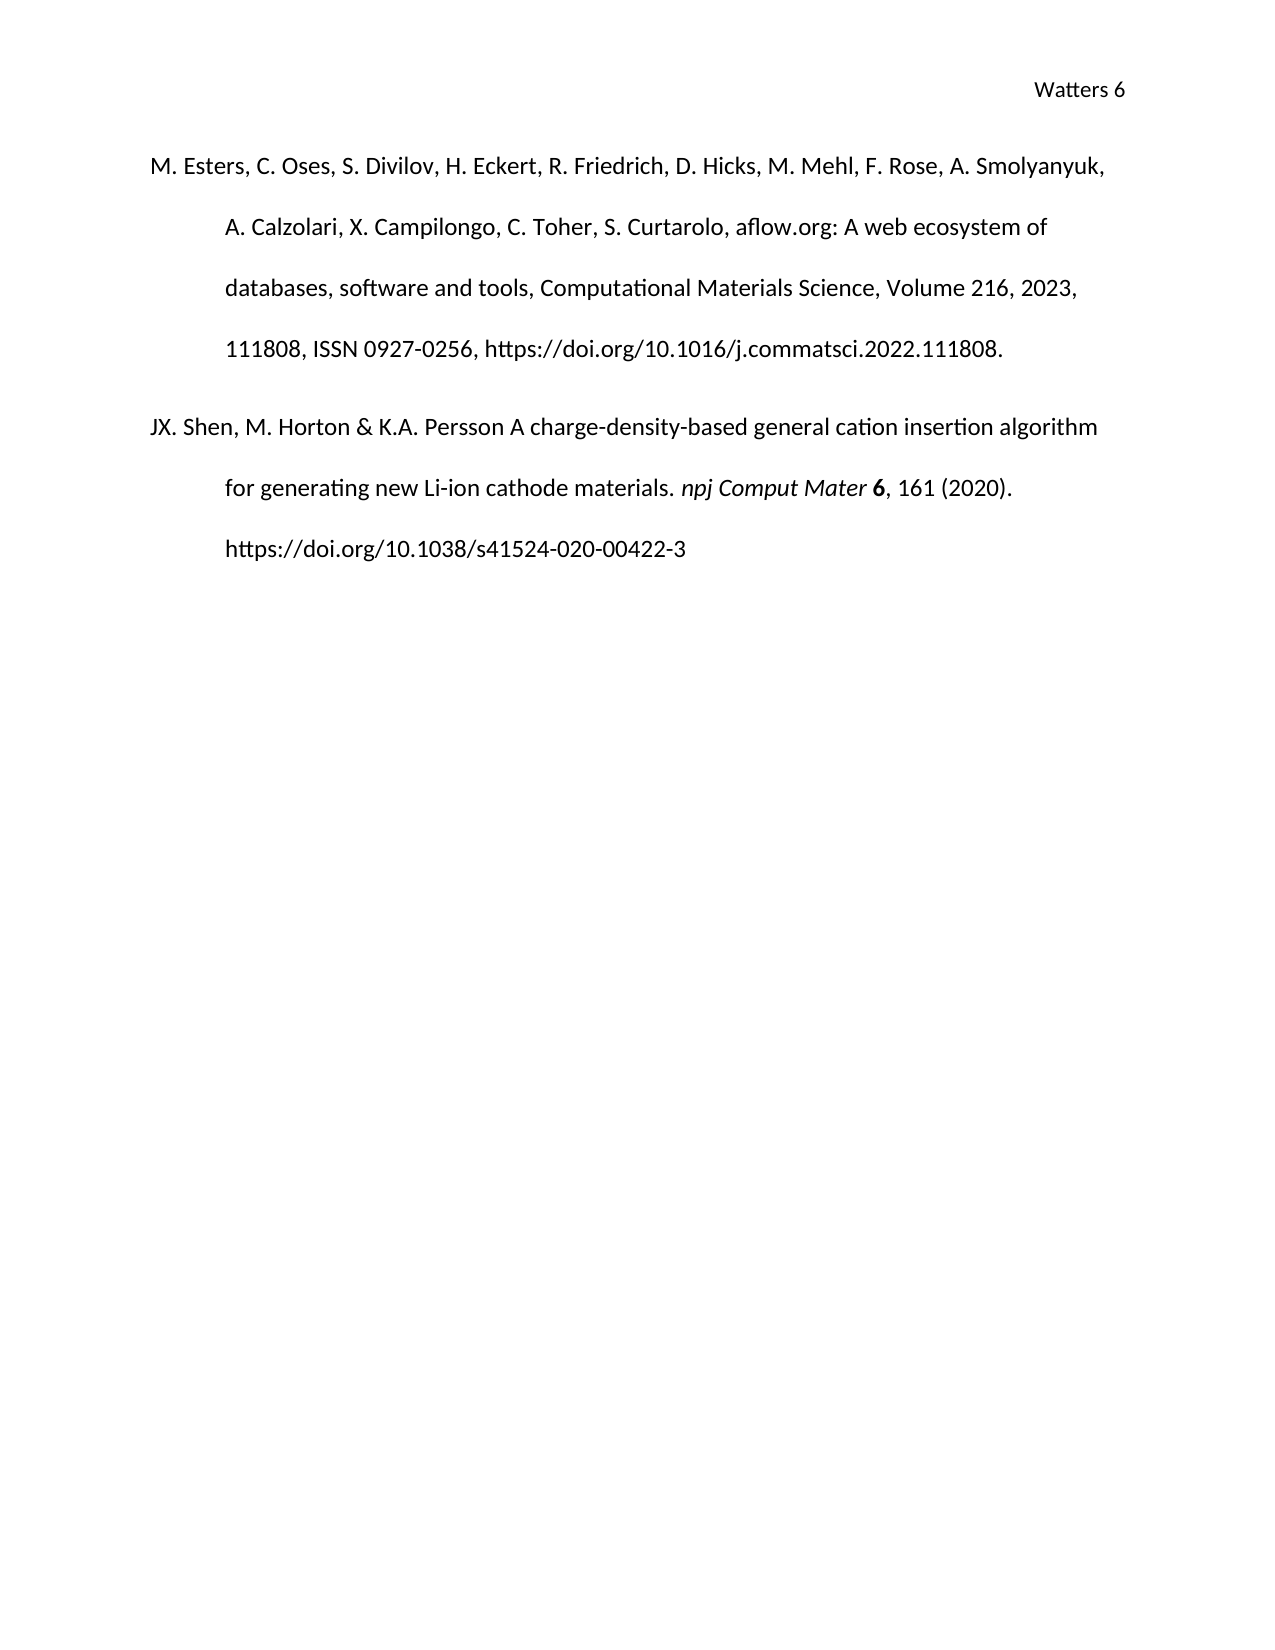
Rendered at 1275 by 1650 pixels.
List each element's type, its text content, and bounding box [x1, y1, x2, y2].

text JX. Shen, M. Horton & K.A. Persson A charge-density-based general cation insertion algorithm for generating new Li-ion cathode materials. npj Comput Mater 6, 161 (2020). https://doi.org/10.1038/s41524-020-00422-3 [150, 411, 1125, 563]
text M. Esters, C. Oses, S. Divilov, H. Eckert, R. Friedrich, D. Hicks, M. Mehl, F. Rose, A. Smolyanyuk, A. Calzolari, X. Campilongo, C. Toher, S. Curtarolo, aflow.org: A web ecosystem of databases, software and tools, Computational Materials Science, Volume 216, 2023, 111808, ISSN 0927-0256, https://doi.org/10.1016/j.commatsci.2022.111808. [150, 150, 1125, 364]
